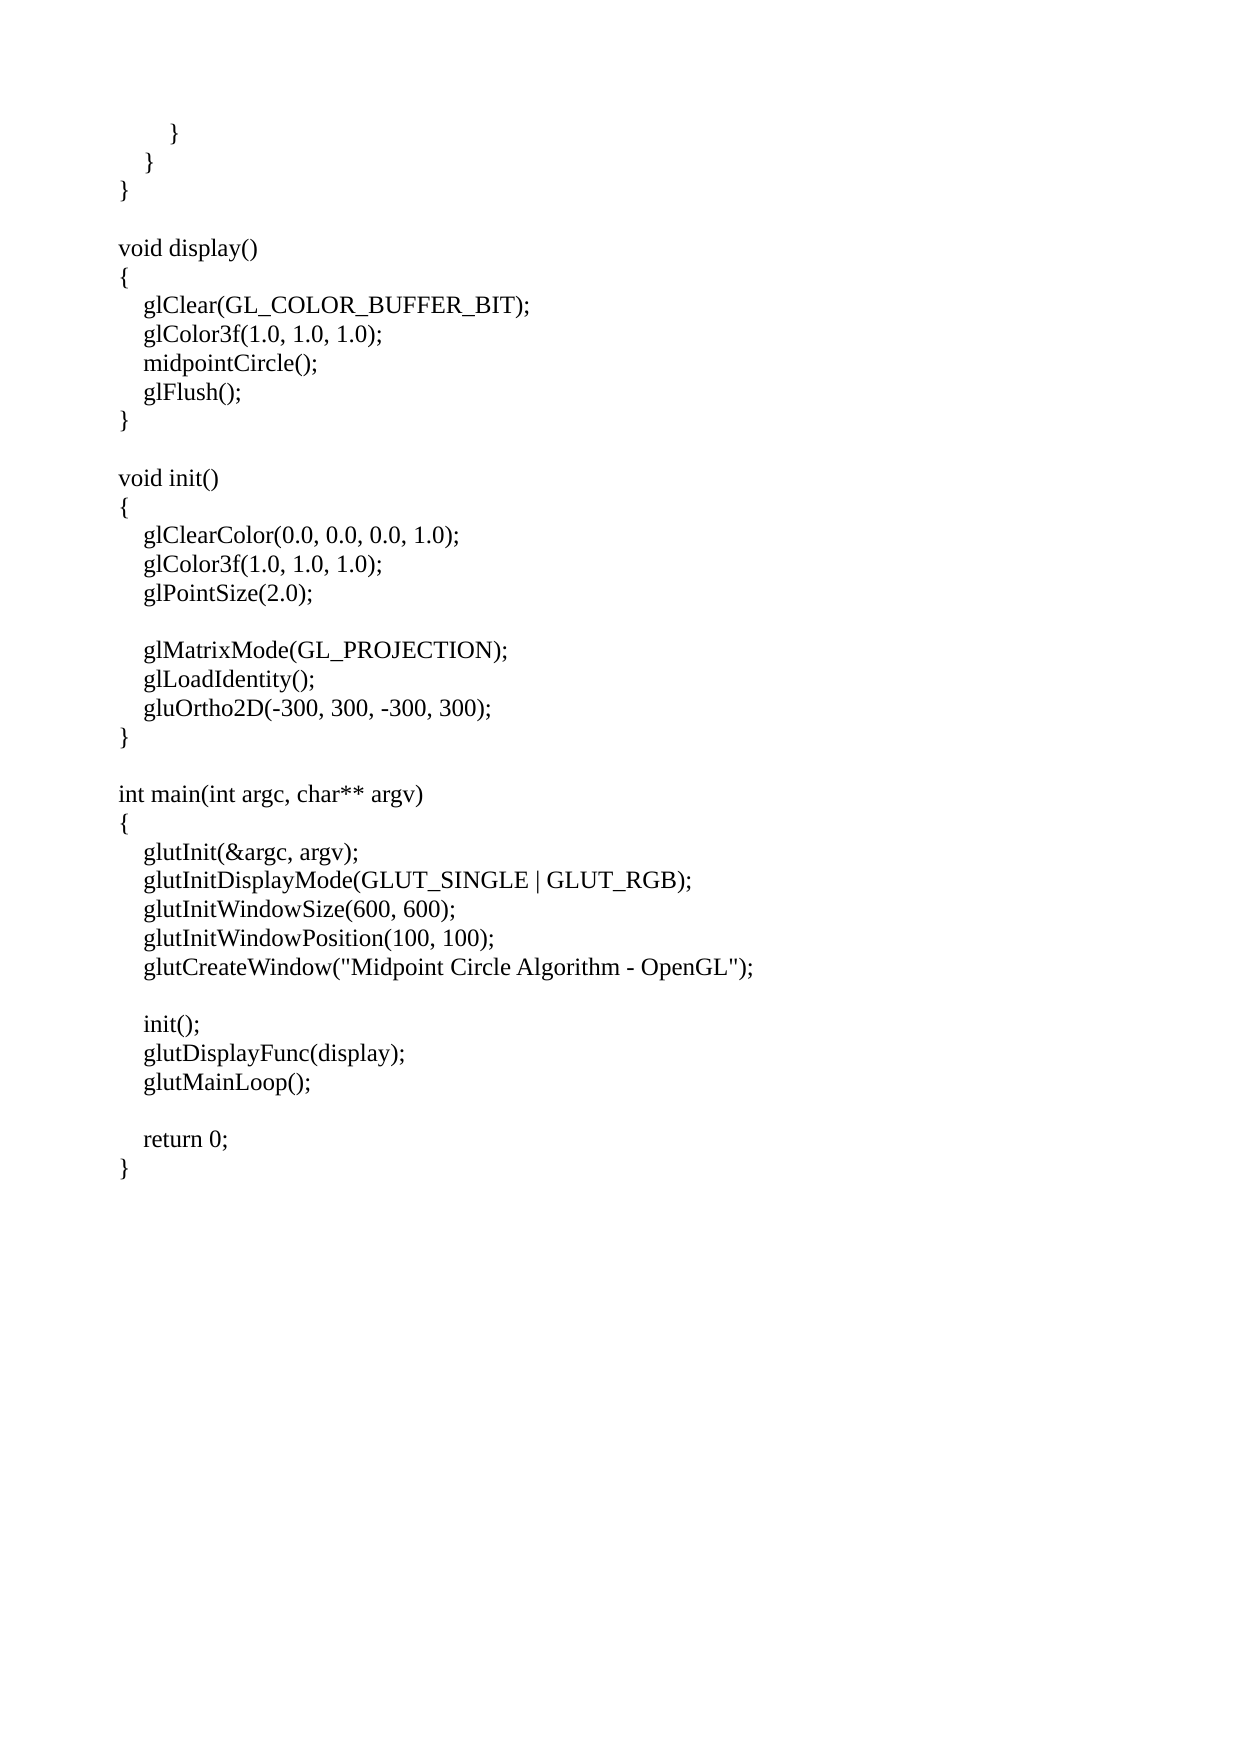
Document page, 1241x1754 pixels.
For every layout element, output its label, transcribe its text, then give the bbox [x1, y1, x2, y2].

text glutInitDisplayMode(GLUT_SINGLE | GLUT_RGB); [118, 866, 1122, 894]
text { [118, 808, 1122, 837]
text glColor3f(1.0, 1.0, 1.0); [118, 549, 1122, 578]
text } [118, 722, 1122, 751]
text glMatrixMode(GL_PROJECTION); [118, 636, 1122, 664]
text } [118, 176, 1122, 204]
text } [118, 406, 1122, 434]
text glutDisplayFunc(display); [118, 1038, 1122, 1067]
text void init() [118, 463, 1122, 492]
text init(); [118, 1009, 1122, 1038]
text gluOrtho2D(-300, 300, -300, 300); [118, 693, 1122, 722]
text void display() [118, 233, 1122, 262]
text midpointCircle(); [118, 348, 1122, 377]
text return 0; [118, 1124, 1122, 1153]
text glutInit(&argc, argv); [118, 837, 1122, 866]
text glutMainLoop(); [118, 1067, 1122, 1096]
text glClear(GL_COLOR_BUFFER_BIT); [118, 291, 1122, 319]
text } [118, 147, 1122, 176]
text glFlush(); [118, 377, 1122, 406]
text } [118, 118, 1122, 147]
text { [118, 492, 1122, 521]
text glutInitWindowPosition(100, 100); [118, 923, 1122, 952]
text int main(int argc, char** argv) [118, 779, 1122, 808]
text glutCreateWindow("Midpoint Circle Algorithm - OpenGL"); [118, 952, 1122, 981]
text glutInitWindowSize(600, 600); [118, 894, 1122, 923]
text } [118, 1153, 1122, 1182]
text glClearColor(0.0, 0.0, 0.0, 1.0); [118, 521, 1122, 549]
text glPointSize(2.0); [118, 578, 1122, 607]
text glColor3f(1.0, 1.0, 1.0); [118, 319, 1122, 348]
text { [118, 262, 1122, 291]
text glLoadIdentity(); [118, 664, 1122, 693]
